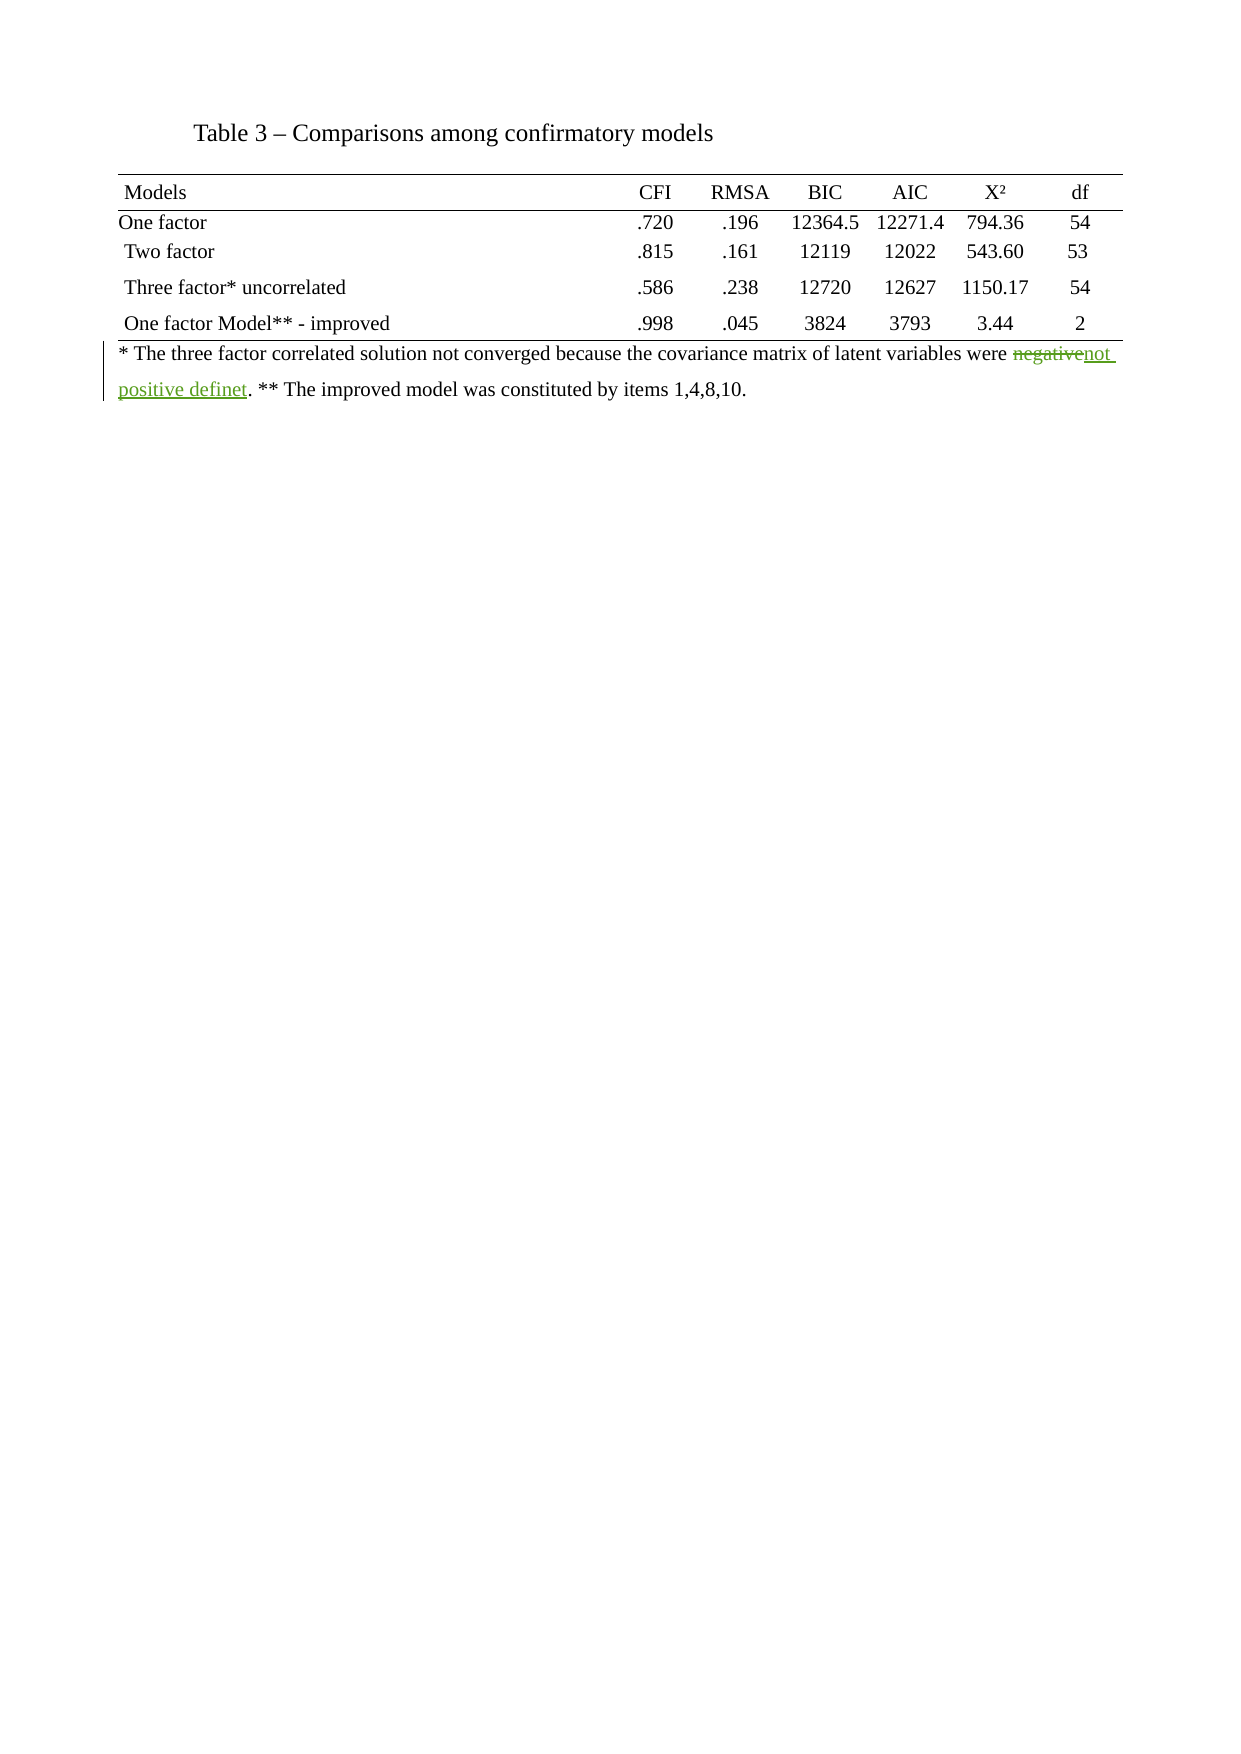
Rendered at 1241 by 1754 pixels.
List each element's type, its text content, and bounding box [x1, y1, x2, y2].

table_cell 3.44 [953, 305, 1037, 340]
table_cell 3824 [783, 305, 867, 340]
table_header BIC [783, 175, 867, 209]
table_cell .196 [698, 211, 782, 234]
table_header df [1038, 175, 1122, 209]
table_cell .161 [698, 234, 782, 269]
table_cell 53 [1038, 234, 1122, 269]
table_cell 54 [1038, 269, 1122, 305]
table_cell 12627 [868, 269, 952, 305]
table_cell .238 [698, 269, 782, 305]
table_cell Three factor* uncorrelated [118, 269, 612, 305]
table_cell 3793 [868, 305, 952, 340]
table_header AIC [868, 175, 952, 209]
table_cell One factor Model** - improved [118, 305, 612, 340]
table_cell 543.60 [953, 234, 1037, 269]
table_header CFI [613, 175, 697, 209]
table_cell 1150.17 [953, 269, 1037, 305]
table_cell .586 [613, 269, 697, 305]
table_header RMSA [698, 175, 782, 209]
text Table 3 – Comparisons among confirmatory models [118, 118, 1122, 147]
table_cell .045 [698, 305, 782, 340]
table_cell One factor [118, 211, 612, 234]
table_cell 12022 [868, 234, 952, 269]
text * The three factor correlated solution not converged because the covariance matrix of latent variables were not positive definet. ** The improved model was constituted by items 1,4,8,10. [118, 341, 1122, 401]
table_cell 12364.5 [783, 211, 867, 234]
table_header Models [118, 175, 612, 209]
table_cell 12720 [783, 269, 867, 305]
table_cell 794.36 [953, 211, 1037, 234]
table_header X² [953, 175, 1037, 209]
table_cell 12271.4 [868, 211, 952, 234]
table_cell 2 [1038, 305, 1122, 340]
table_cell .815 [613, 234, 697, 269]
table_cell .720 [613, 211, 697, 234]
table_cell .998 [613, 305, 697, 340]
table_cell Two factor [118, 234, 612, 269]
table_cell 54 [1038, 211, 1122, 234]
table_cell 12119 [783, 234, 867, 269]
